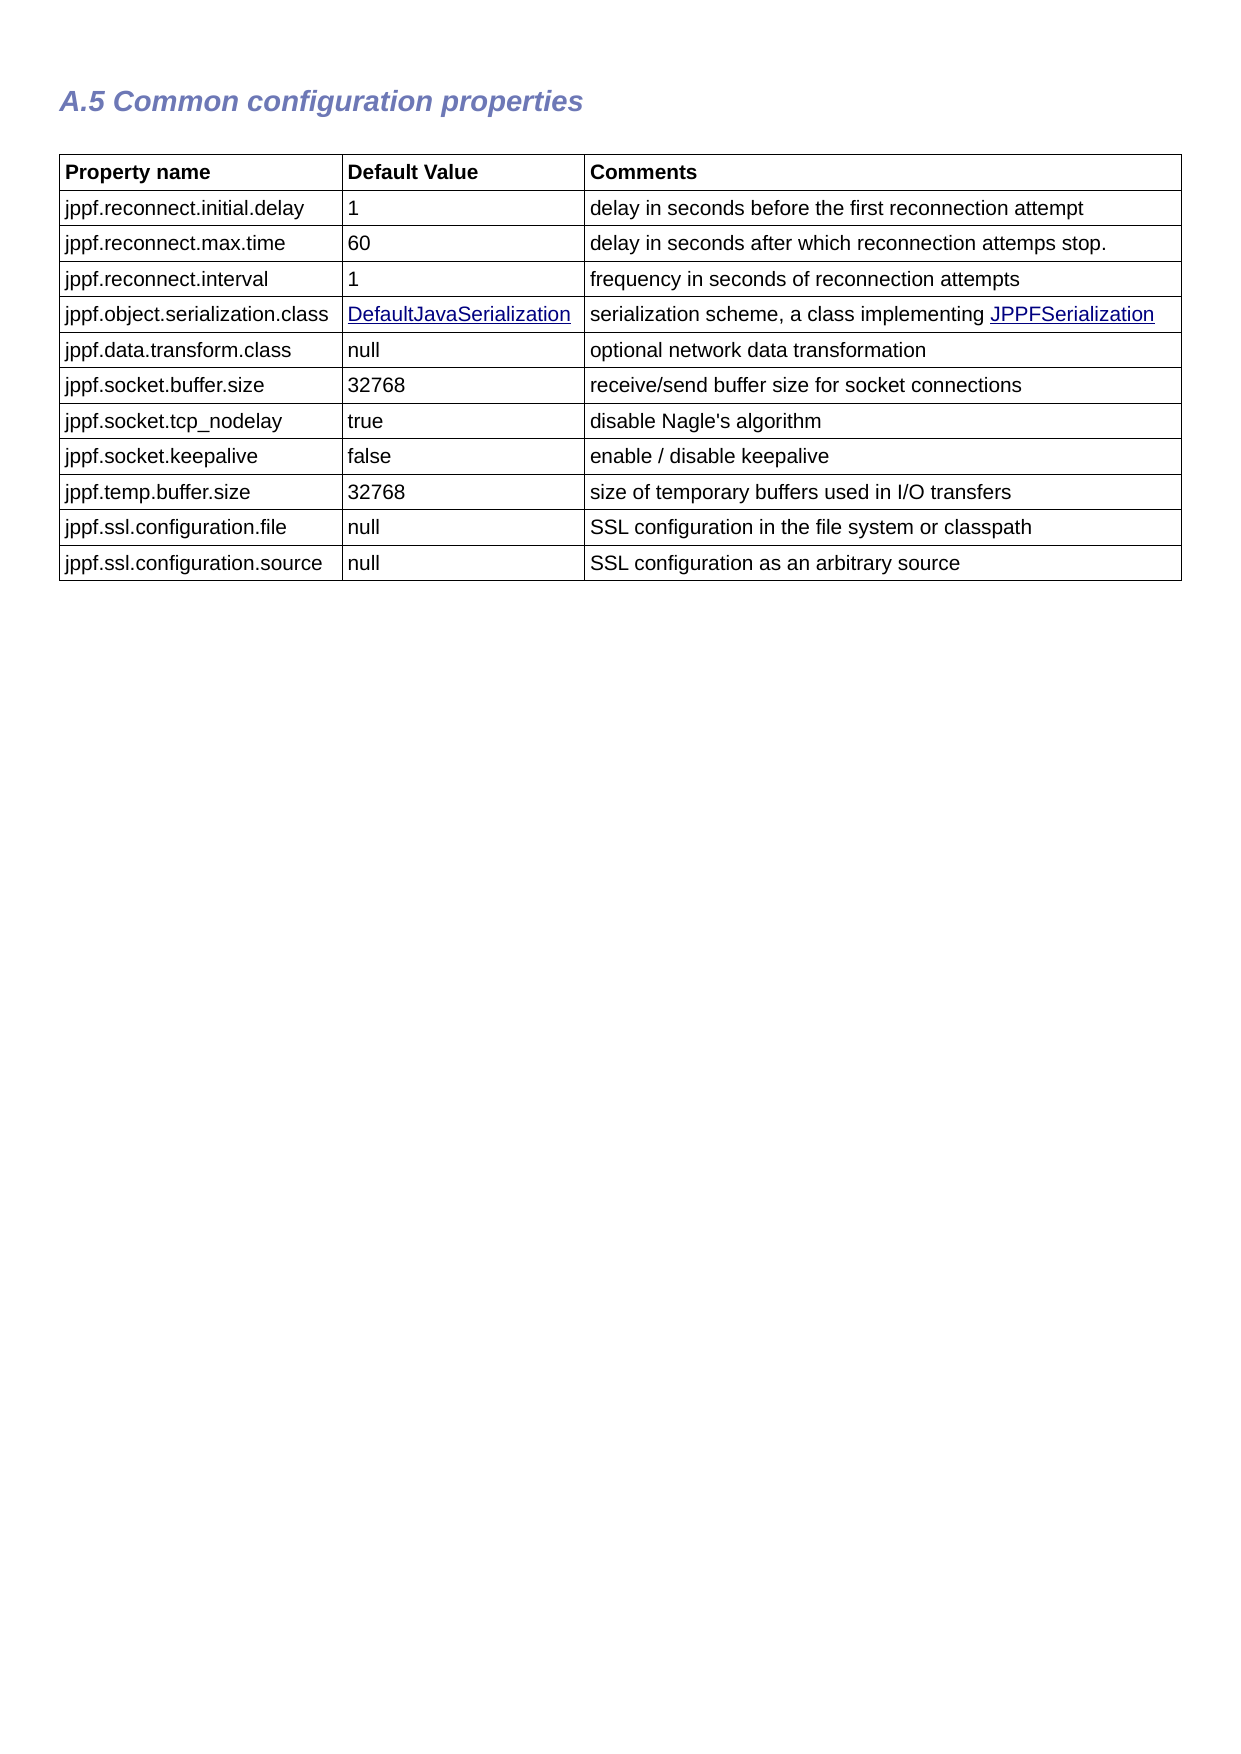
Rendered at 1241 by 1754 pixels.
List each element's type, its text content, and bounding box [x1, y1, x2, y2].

table_cell jppf.reconnect.max.time [60, 226, 342, 261]
table_cell receive/send buffer size for socket connections [585, 368, 1181, 403]
table_cell jppf.socket.buffer.size [60, 368, 342, 403]
table_cell jppf.ssl.configuration.file [60, 510, 342, 545]
table_cell serialization scheme, a class implementing JPPFSerialization [585, 297, 1181, 332]
table_cell 1 [343, 262, 584, 296]
table_cell DefaultJavaSerialization [343, 297, 584, 332]
table_cell optional network data transformation [585, 333, 1181, 367]
table_cell delay in seconds after which reconnection attemps stop. [585, 226, 1181, 261]
table_cell 32768 [343, 368, 584, 403]
table_cell jppf.reconnect.interval [60, 262, 342, 296]
table_cell true [343, 404, 584, 438]
table_cell 32768 [343, 475, 584, 509]
table_cell null [343, 333, 584, 367]
table_cell SSL configuration as an arbitrary source [585, 546, 1181, 580]
subtitle Common configuration properties [59, 84, 1181, 118]
table_cell jppf.data.transform.class [60, 333, 342, 367]
table_cell null [343, 510, 584, 545]
table_cell enable / disable keepalive [585, 439, 1181, 474]
table_cell null [343, 546, 584, 580]
table_cell frequency in seconds of reconnection attempts [585, 262, 1181, 296]
table_cell disable Nagle's algorithm [585, 404, 1181, 438]
table_header Comments [585, 155, 1181, 189]
table_cell false [343, 439, 584, 474]
table_cell 1 [343, 191, 584, 225]
table_cell jppf.ssl.configuration.source [60, 546, 342, 580]
table_cell jppf.socket.tcp_nodelay [60, 404, 342, 438]
table_cell jppf.reconnect.initial.delay [60, 191, 342, 225]
table_cell 60 [343, 226, 584, 261]
table_cell delay in seconds before the first reconnection attempt [585, 191, 1181, 225]
table_header Property name [60, 155, 342, 189]
table_cell jppf.temp.buffer.size [60, 475, 342, 509]
table_cell jppf.socket.keepalive [60, 439, 342, 474]
table_header Default Value [343, 155, 584, 189]
table_cell jppf.object.serialization.class [60, 297, 342, 332]
table_cell size of temporary buffers used in I/O transfers [585, 475, 1181, 509]
table_cell SSL configuration in the file system or classpath [585, 510, 1181, 545]
